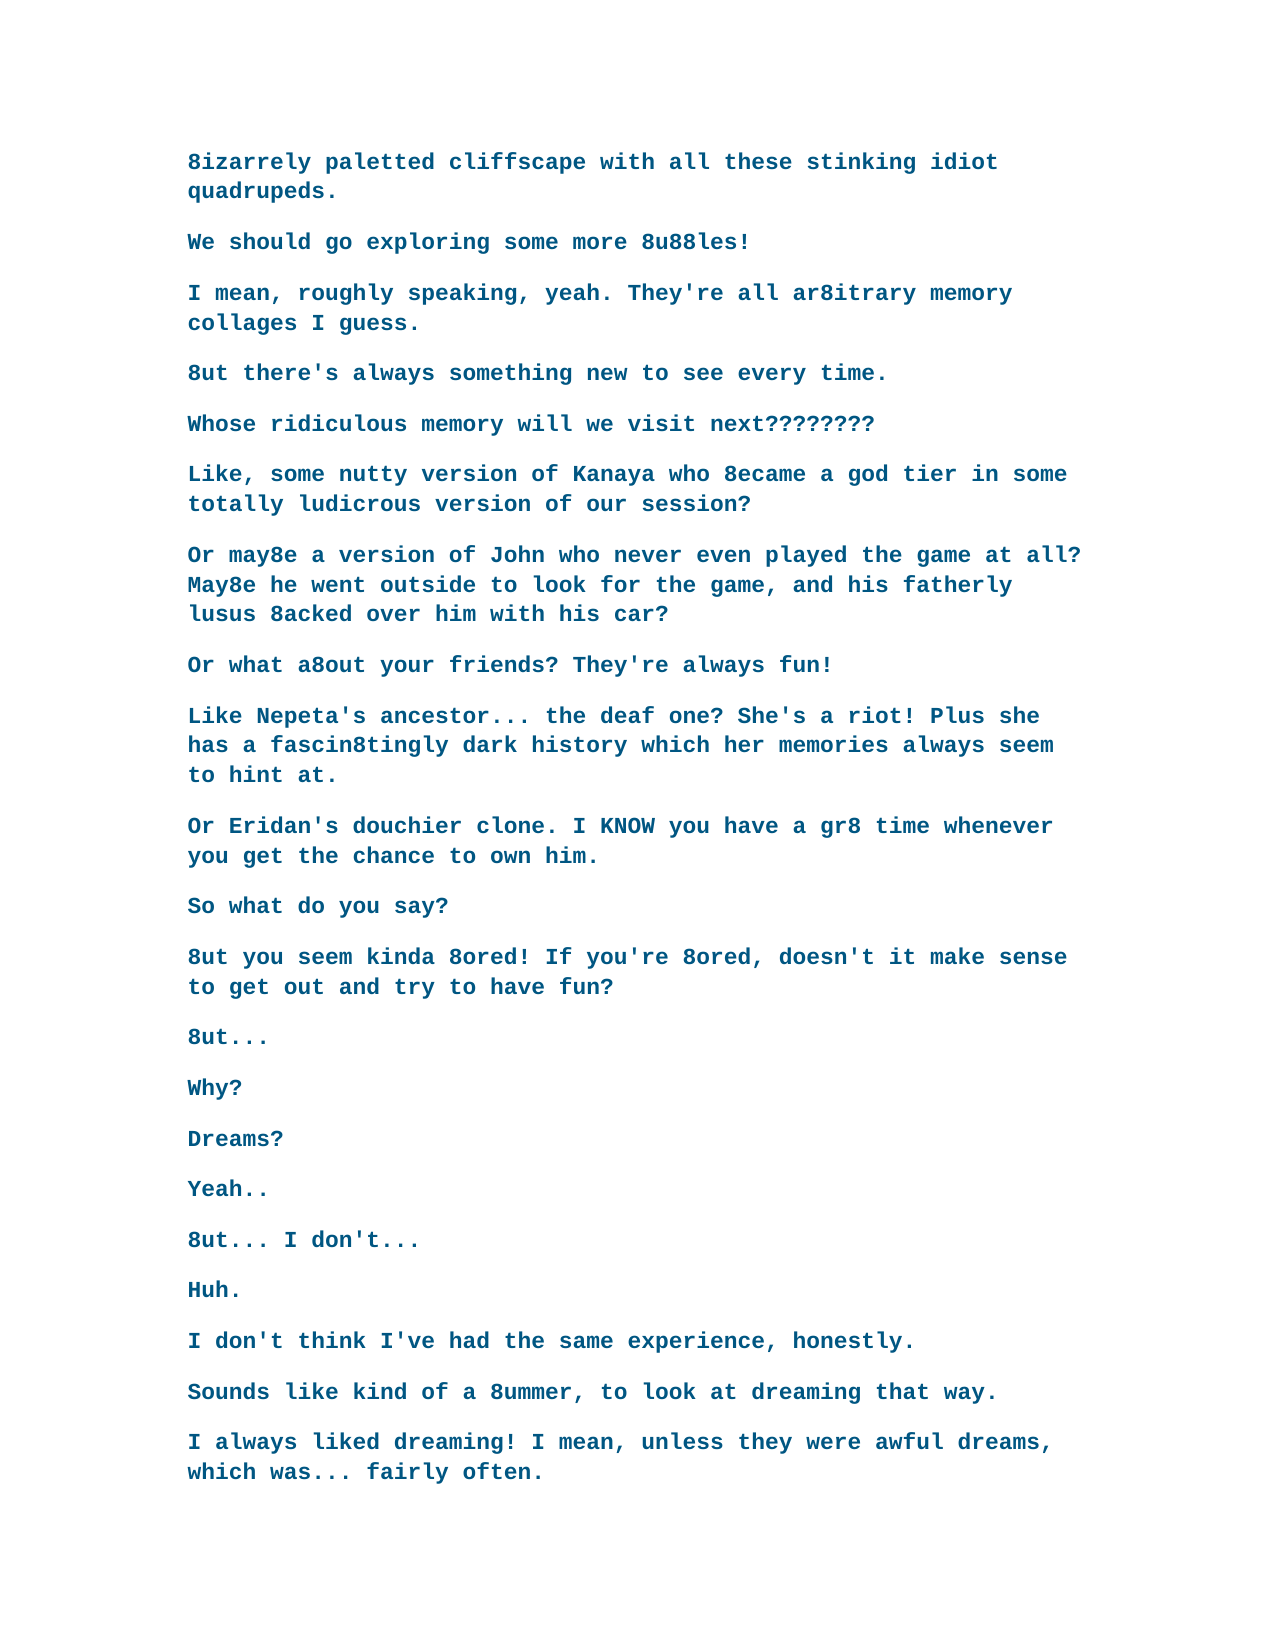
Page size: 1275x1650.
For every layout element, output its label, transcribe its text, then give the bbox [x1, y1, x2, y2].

text I don't think I've had the same experience, honestly. [187, 1329, 1087, 1355]
text We should go exploring some more 8u88les! [187, 230, 1087, 256]
text Like Nepeta's ancestor... the deaf one? She's a riot! Plus she has a fascin8tingly dark history which her memories always seem to hint at. [187, 704, 1087, 789]
text Huh. [187, 1279, 1087, 1305]
text I always liked dreaming! I mean, unless they were awful dreams, which was... fairly often. [187, 1431, 1087, 1486]
text I mean, roughly speaking, yeah. They're all ar8itrary memory collages I guess. [187, 281, 1087, 337]
text Whose ridiculous memory will we visit next???????? [187, 412, 1087, 438]
text Or what a8out your friends? They're always fun! [187, 653, 1087, 679]
text Or Eridan's douchier clone. I KNOW you have a gr8 time whenever you get the chance to own him. [187, 814, 1087, 870]
text So what do you say? [187, 894, 1087, 921]
text Dreams? [187, 1127, 1087, 1153]
text 8ut... [187, 1026, 1087, 1052]
text Or may8e a version of John who never even played the game at all? May8e he went outside to look for the game, and his fatherly lusus 8acked over him with his car? [187, 543, 1087, 629]
text Why? [187, 1076, 1087, 1102]
text Like, some nutty version of Kanaya who 8ecame a god tier in some totally ludicrous version of our session? [187, 463, 1087, 518]
text Sounds like kind of a 8ummer, to look at dreaming that way. [187, 1380, 1087, 1406]
text Yeah.. [187, 1177, 1087, 1203]
text 8ut... I don't... [187, 1228, 1087, 1254]
text 8ut you seem kinda 8ored! If you're 8ored, doesn't it make sense to get out and try to have fun? [187, 945, 1087, 1001]
text 8ut there's always something new to see every time. [187, 361, 1087, 387]
text 8izarrely paletted cliffscape with all these stinking idiot quadrupeds. [187, 150, 1087, 206]
